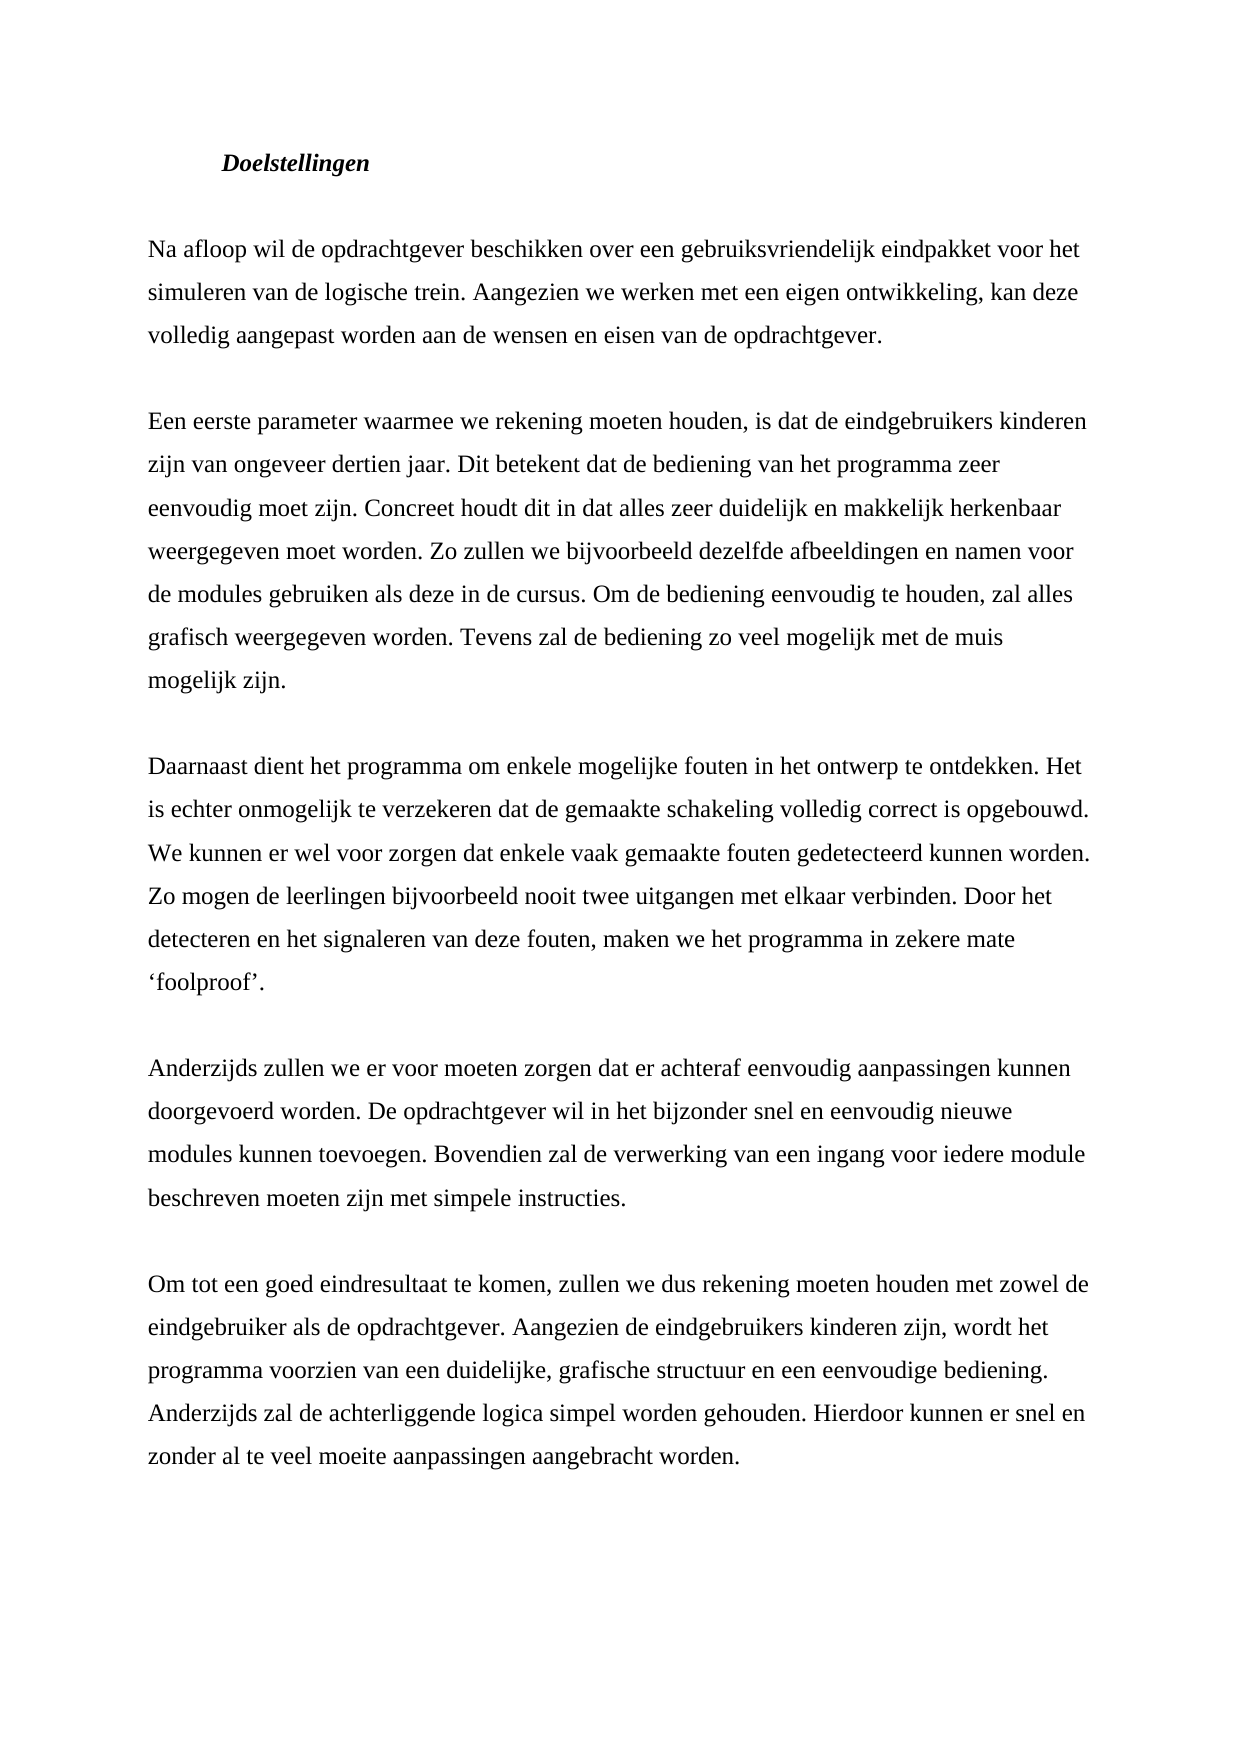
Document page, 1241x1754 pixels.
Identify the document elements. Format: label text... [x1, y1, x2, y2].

text Daarnaast dient het programma om enkele mogelijke fouten in het ontwerp te ontdekken. Het is echter onmogelijk te verzekeren dat de gemaakte schakeling volledig correct is opgebouwd. We kunnen er wel voor zorgen dat enkele vaak gemaakte fouten gedetecteerd kunnen worden. Zo mogen de leerlingen bijvoorbeeld nooit twee uitgangen met elkaar verbinden. Door het detecteren en het signaleren van deze fouten, maken we het programma in zekere mate ‘foolproof’. [148, 751, 1093, 996]
text Doelstellingen [148, 148, 1093, 176]
text Een eerste parameter waarmee we rekening moeten houden, is dat de eindgebruikers kinderen zijn van ongeveer dertien jaar. Dit betekent dat de bediening van het programma zeer eenvoudig moet zijn. Concreet houdt dit in dat alles zeer duidelijk en makkelijk herkenbaar weergegeven moet worden. Zo zullen we bijvoorbeeld dezelfde afbeeldingen en namen voor de modules gebruiken als deze in de cursus. Om de bediening eenvoudig te houden, zal alles grafisch weergegeven worden. Tevens zal de bediening zo veel mogelijk met de muis mogelijk zijn. [148, 406, 1093, 694]
text Na afloop wil de opdrachtgever beschikken over een gebruiksvriendelijk eindpakket voor het simuleren van de logische trein. Aangezien we werken met een eigen ontwikkeling, kan deze volledig aangepast worden aan de wensen en eisen van de opdrachtgever. [148, 234, 1093, 349]
text Anderzijds zullen we er voor moeten zorgen dat er achteraf eenvoudig aanpassingen kunnen doorgevoerd worden. De opdrachtgever wil in het bijzonder snel en eenvoudig nieuwe modules kunnen toevoegen. Bovendien zal de verwerking van een ingang voor iedere module beschreven moeten zijn met simpele instructies. [148, 1053, 1093, 1211]
text Om tot een goed eindresultaat te komen, zullen we dus rekening moeten houden met zowel de eindgebruiker als de opdrachtgever. Aangezien de eindgebruikers kinderen zijn, wordt het programma voorzien van een duidelijke, grafische structuur en een eenvoudige bediening. Anderzijds zal de achterliggende logica simpel worden gehouden. Hierdoor kunnen er snel en zonder al te veel moeite aanpassingen aangebracht worden. [148, 1269, 1093, 1470]
